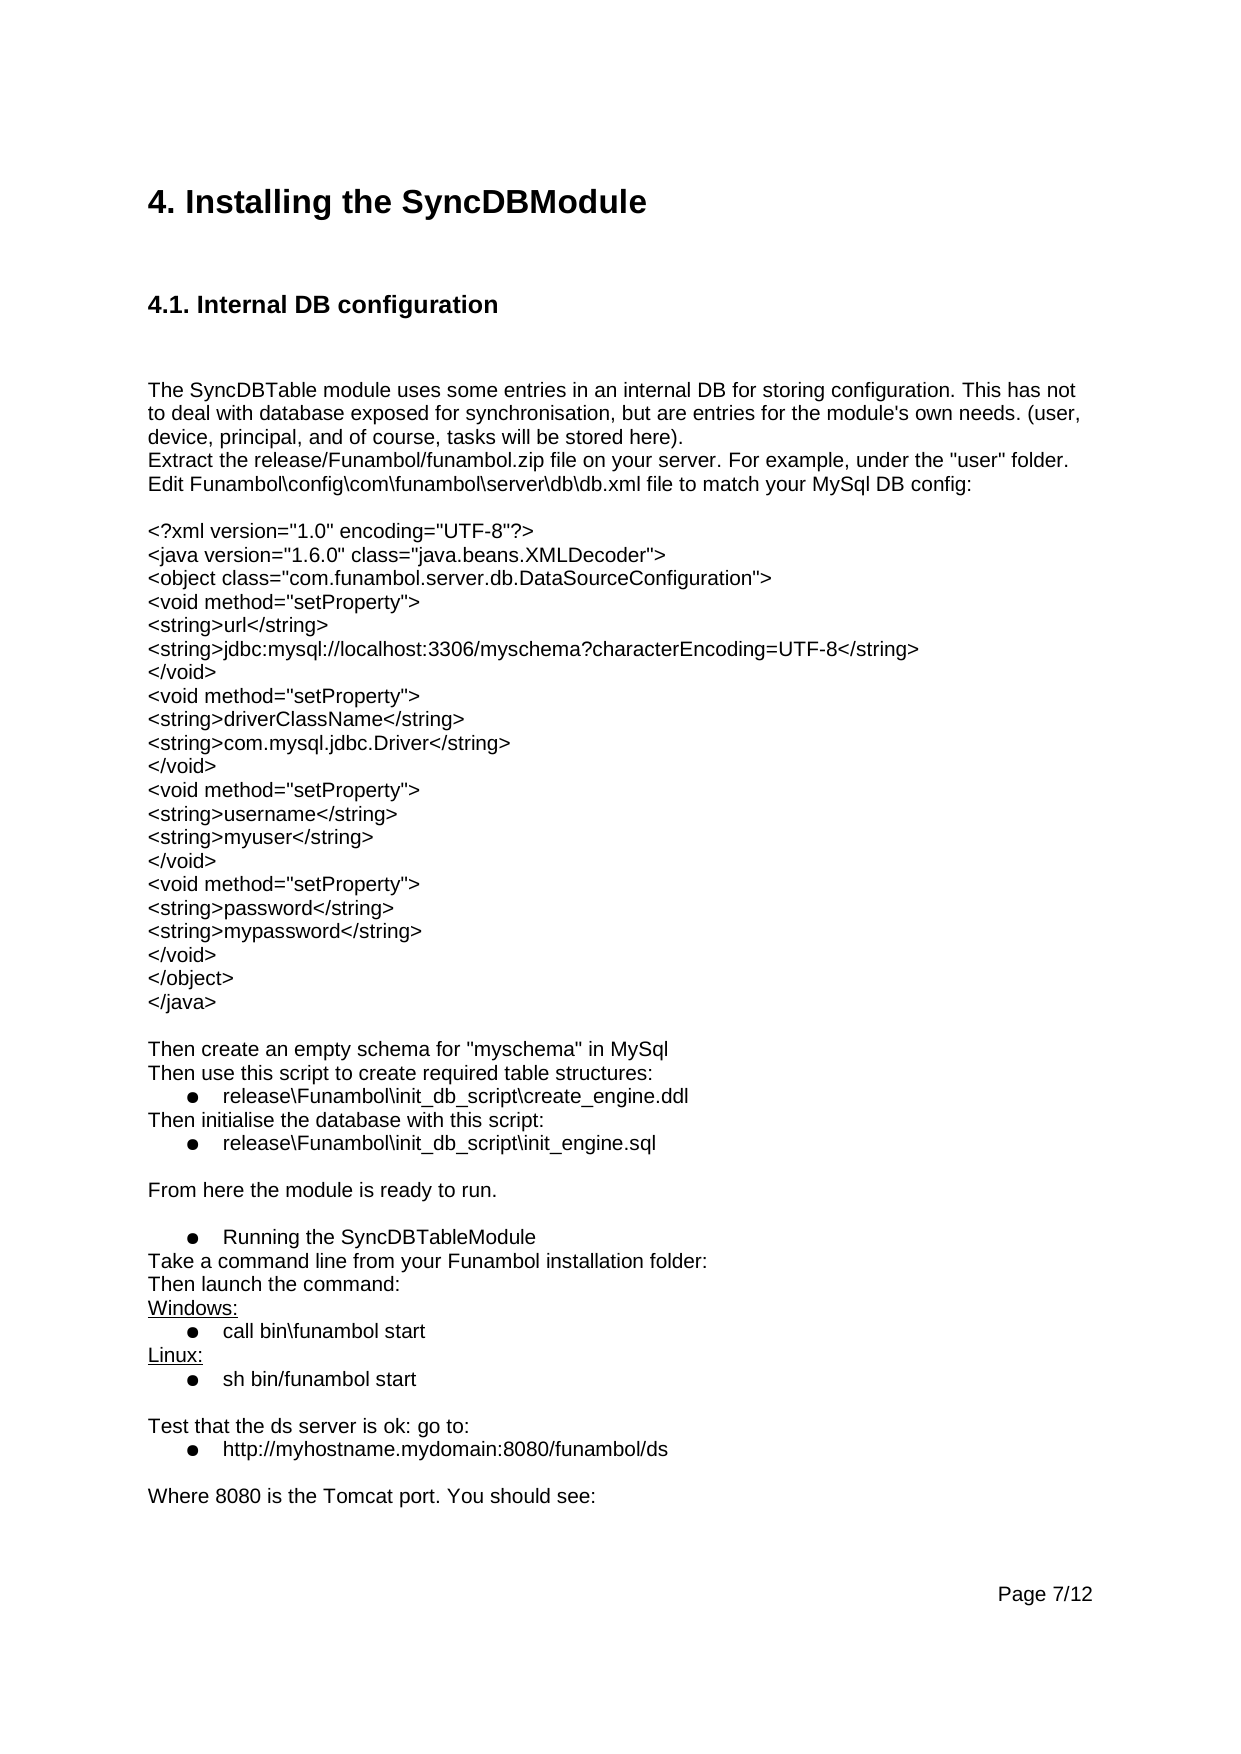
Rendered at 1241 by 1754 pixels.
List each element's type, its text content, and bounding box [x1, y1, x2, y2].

text Linux: [148, 1343, 1093, 1367]
list Running the SyncDBTableModule [185, 1226, 1093, 1249]
text The SyncDBTable module uses some entries in an internal DB for storing configuration. This has not to deal with database exposed for synchronisation, but are entries for the module's own needs. (user, device, principal, and of course, tasks will be stored here). [148, 378, 1093, 449]
text <void method="setProperty"> [148, 590, 1093, 614]
text From here the module is ready to run. [148, 1179, 1093, 1202]
list release\Funambol\init_db_script\create_engine.ddl [185, 1084, 1093, 1108]
text Then launch the command: [148, 1273, 1093, 1296]
text <?xml version="1.0" encoding="UTF-8"?> [148, 519, 1093, 543]
text <string>mypassword</string> [148, 920, 1093, 943]
text Then use this script to create required table structures: [148, 1061, 1093, 1084]
list http://myhostname.mydomain:8080/funambol/ds [185, 1438, 1093, 1461]
text <string>myuser</string> [148, 826, 1093, 849]
text <string>password</string> [148, 896, 1093, 920]
subtitle Internal DB configuration [148, 291, 1093, 319]
text <void method="setProperty"> [148, 778, 1093, 802]
text </void> [148, 943, 1093, 967]
text Take a command line from your Funambol installation folder: [148, 1249, 1093, 1273]
text Where 8080 is the Tomcat port. You should see: [148, 1485, 1093, 1508]
text Windows: [148, 1296, 1093, 1320]
text Edit Funambol\config\com\funambol\server\db\db.xml file to match your MySql DB config: [148, 472, 1093, 496]
text <object class="com.funambol.server.db.DataSourceConfiguration"> [148, 567, 1093, 590]
text <string>url</string> [148, 614, 1093, 637]
text <void method="setProperty"> [148, 873, 1093, 896]
text <void method="setProperty"> [148, 684, 1093, 708]
list release\Funambol\init_db_script\init_engine.sql [185, 1132, 1093, 1155]
text <string>jdbc:mysql://localhost:3306/myschema?characterEncoding=UTF-8</string> [148, 637, 1093, 661]
text </object> [148, 967, 1093, 990]
text Test that the ds server is ok: go to: [148, 1414, 1093, 1438]
text <string>username</string> [148, 802, 1093, 826]
text </void> [148, 755, 1093, 778]
list sh bin/funambol start [185, 1367, 1093, 1391]
text </void> [148, 661, 1093, 684]
text Then initialise the database with this script: [148, 1108, 1093, 1132]
text Then create an empty schema for "myschema" in MySql [148, 1037, 1093, 1061]
text <string>com.mysql.jdbc.Driver</string> [148, 731, 1093, 755]
subtitle Installing the SyncDBModule [148, 183, 1093, 221]
text </java> [148, 990, 1093, 1014]
text <string>driverClassName</string> [148, 708, 1093, 731]
text <java version="1.6.0" class="java.beans.XMLDecoder"> [148, 543, 1093, 567]
text Extract the release/Funambol/funambol.zip file on your server. For example, under the "user" folder. [148, 449, 1093, 472]
list call bin\funambol start [185, 1320, 1093, 1343]
text </void> [148, 849, 1093, 873]
